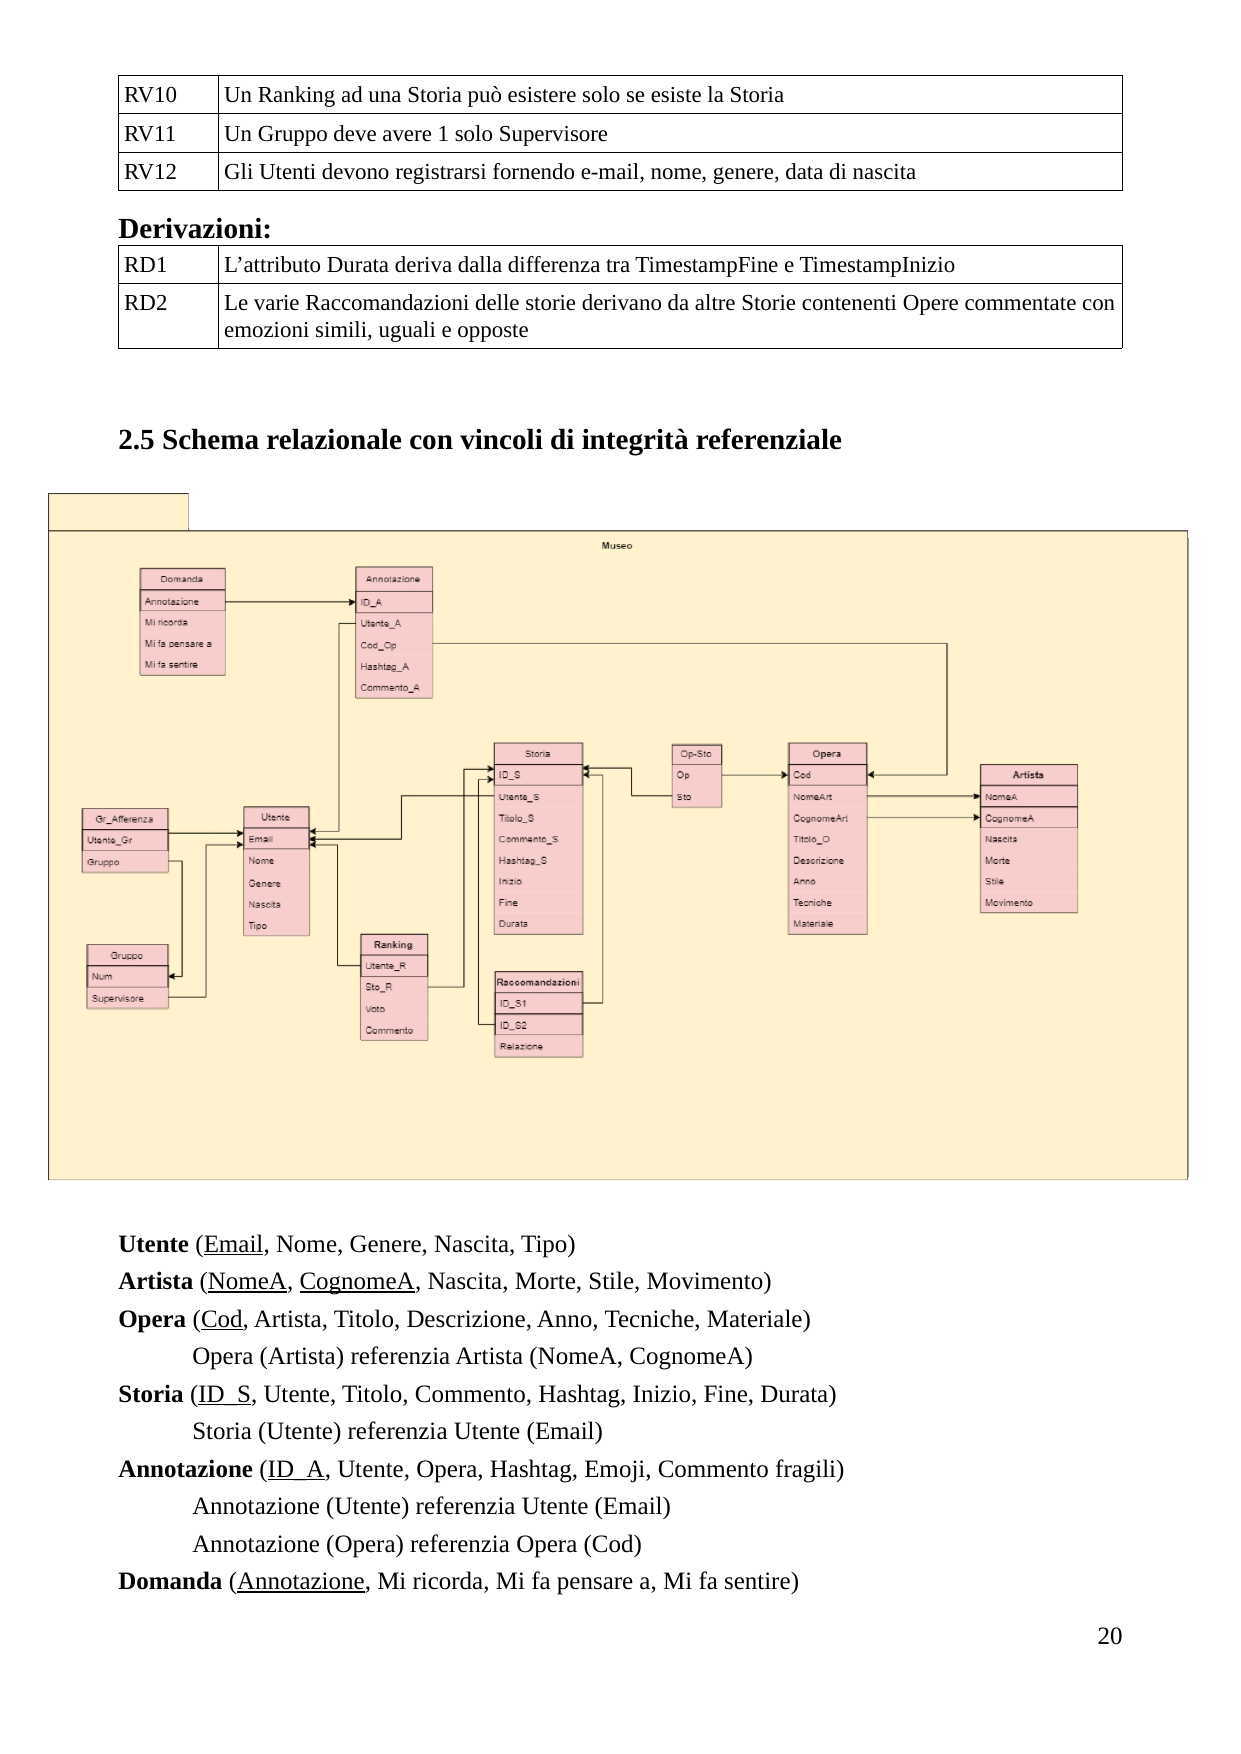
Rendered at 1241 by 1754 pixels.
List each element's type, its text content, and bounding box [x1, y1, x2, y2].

table_cell RD2 [119, 284, 218, 348]
text Storia (ID_S, Utente, Titolo, Commento, Hashtag, Inizio, Fine, Durata) [118, 1384, 1122, 1407]
subtitle 2.5 Schema relazionale con vincoli di integrità referenziale [118, 422, 1122, 456]
table_cell Un Ranking ad una Storia può esistere solo se esiste la Storia [219, 76, 1122, 113]
text Opera (Artista) referenzia Artista (NomeA, CognomeA) [118, 1346, 1122, 1369]
text Annotazione (Opera) referenzia Opera (Cod) [118, 1534, 1122, 1557]
table_cell Le varie Raccomandazioni delle storie derivano da altre Storie contenenti Opere commentate con emozioni simili, uguali e opposte [219, 284, 1122, 348]
text Domanda (Annotazione, Mi ricorda, Mi fa pensare a, Mi fa sentire) [118, 1571, 1122, 1594]
table_cell RV12 [119, 153, 218, 190]
table_cell Un Gruppo deve avere 1 solo Supervisore [219, 114, 1122, 152]
table_header L’attributo Durata deriva dalla differenza tra TimestampFine e TimestampInizio [219, 246, 1122, 283]
table_cell Gli Utenti devono registrarsi fornendo e-mail, nome, genere, data di nascita [219, 153, 1122, 190]
text Artista (NomeA, CognomeA, Nascita, Morte, Stile, Movimento) [118, 1271, 1122, 1294]
text Utente (Email, Nome, Genere, Nascita, Tipo) [118, 1234, 1122, 1257]
text Annotazione (ID_A, Utente, Opera, Hashtag, Emoji, Commento fragili) [118, 1459, 1122, 1482]
text Annotazione (Utente) referenzia Utente (Email) [118, 1496, 1122, 1519]
text Storia (Utente) referenzia Utente (Email) [118, 1421, 1122, 1444]
subtitle Derivazioni: [118, 211, 1122, 245]
table_cell RV10 [119, 76, 218, 113]
table_cell RV11 [119, 114, 218, 152]
text Opera (Cod, Artista, Titolo, Descrizione, Anno, Tecniche, Materiale) [118, 1309, 1122, 1332]
table_header RD1 [119, 246, 218, 283]
